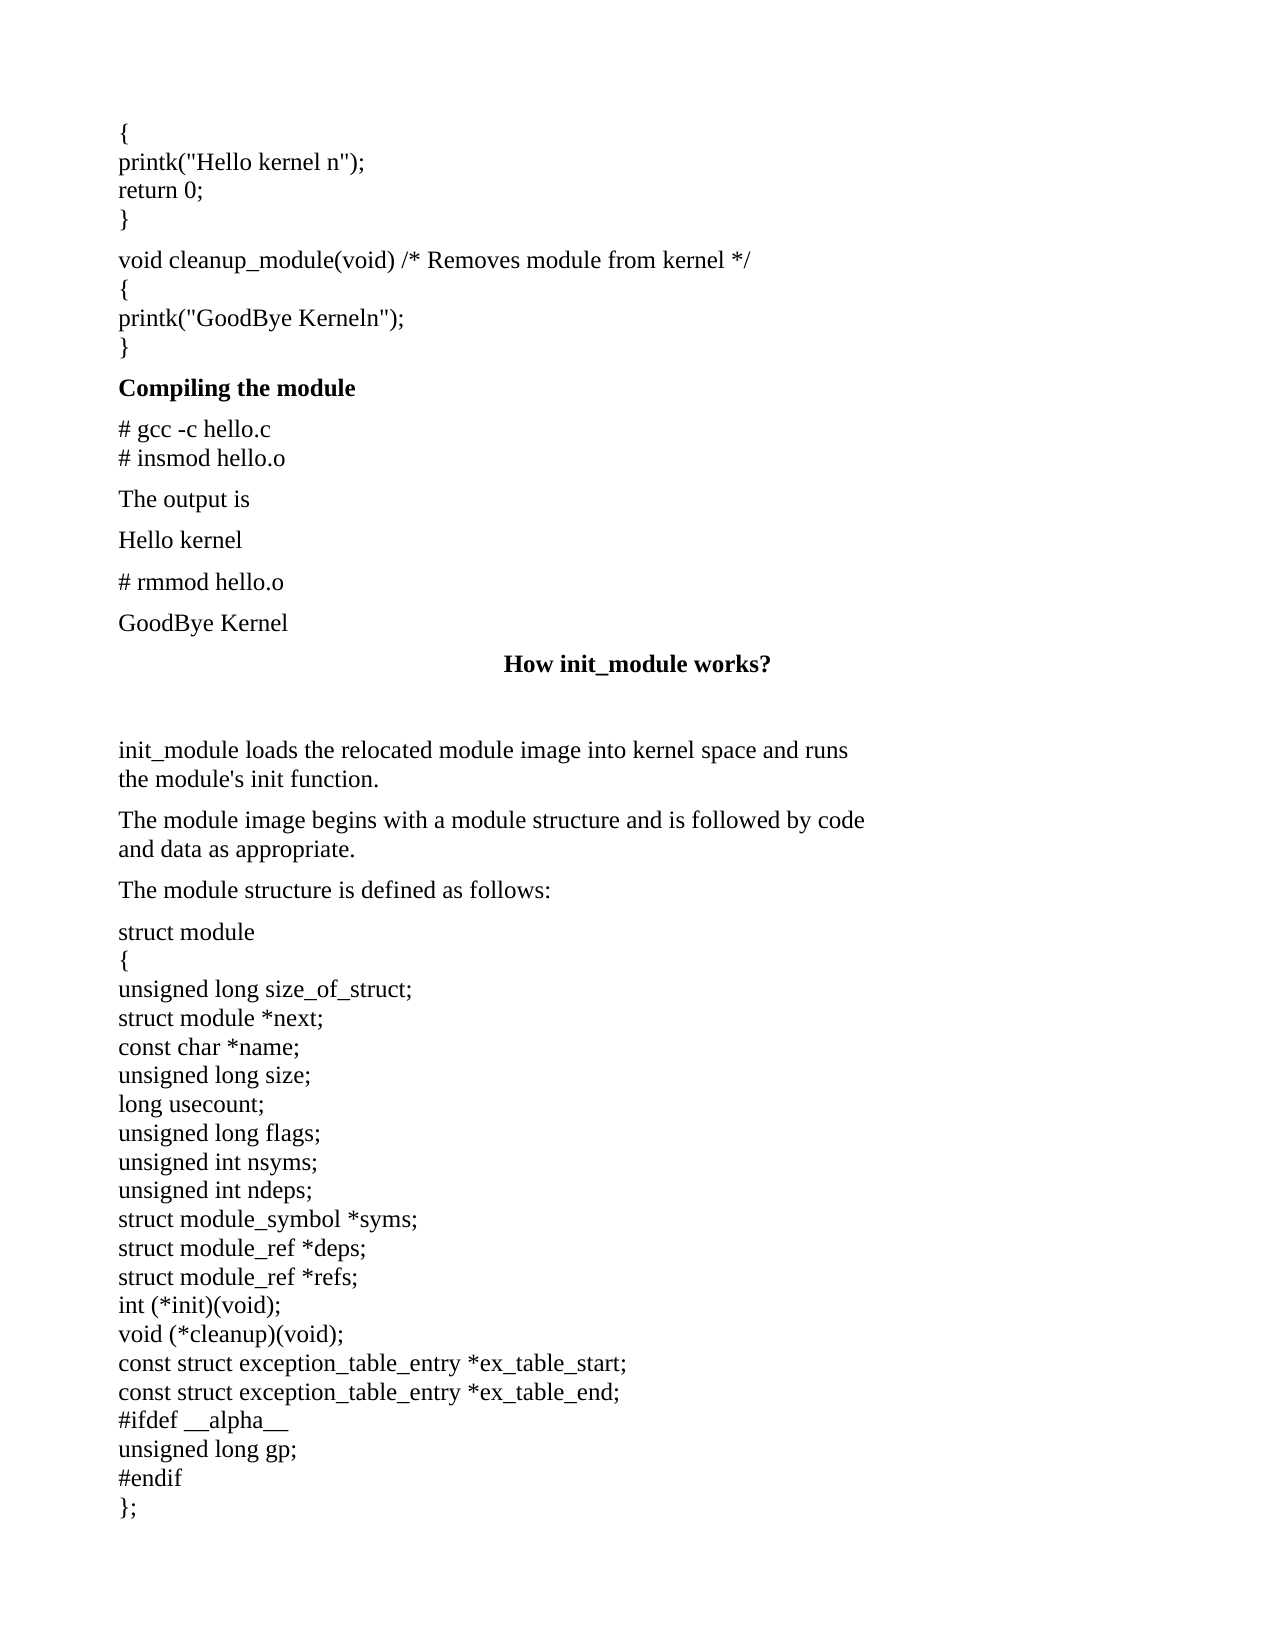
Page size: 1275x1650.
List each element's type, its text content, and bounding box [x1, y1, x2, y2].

text How init_module works? [118, 649, 1157, 678]
text Hello kernel [118, 526, 1157, 554]
text # rmmod hello.o [118, 567, 1157, 596]
text Compiling the module [118, 373, 1157, 402]
text void cleanup_module(void) /* Removes module from kernel */ { printk("GoodBye Kerneln"); } [118, 246, 1157, 361]
text struct module { unsigned long size_of_struct; struct module *next; const char *name; unsigned long size; long usecount; unsigned long flags; unsigned int nsyms; unsigned int ndeps; struct module_symbol *syms; struct module_ref *deps; struct module_ref *refs; int (*init)(void); void (*cleanup)(void); const struct exception_table_entry *ex_table_start; const struct exception_table_entry *ex_table_end; #ifdef __alpha__ unsigned long gp; #endif }; [118, 917, 1157, 1521]
text init_module loads the relocated module image into kernel space and runs the module's init function. [118, 678, 1157, 793]
text The module structure is defined as follows: [118, 876, 1157, 904]
text The output is [118, 484, 1157, 513]
text { printk("Hello kernel n"); return 0; } [118, 118, 1157, 233]
text The module image begins with a module structure and is followed by code and data as appropriate. [118, 806, 1157, 863]
text GoodBye Kernel [118, 608, 1157, 637]
text # gcc -c hello.c # insmod hello.o [118, 414, 1157, 472]
